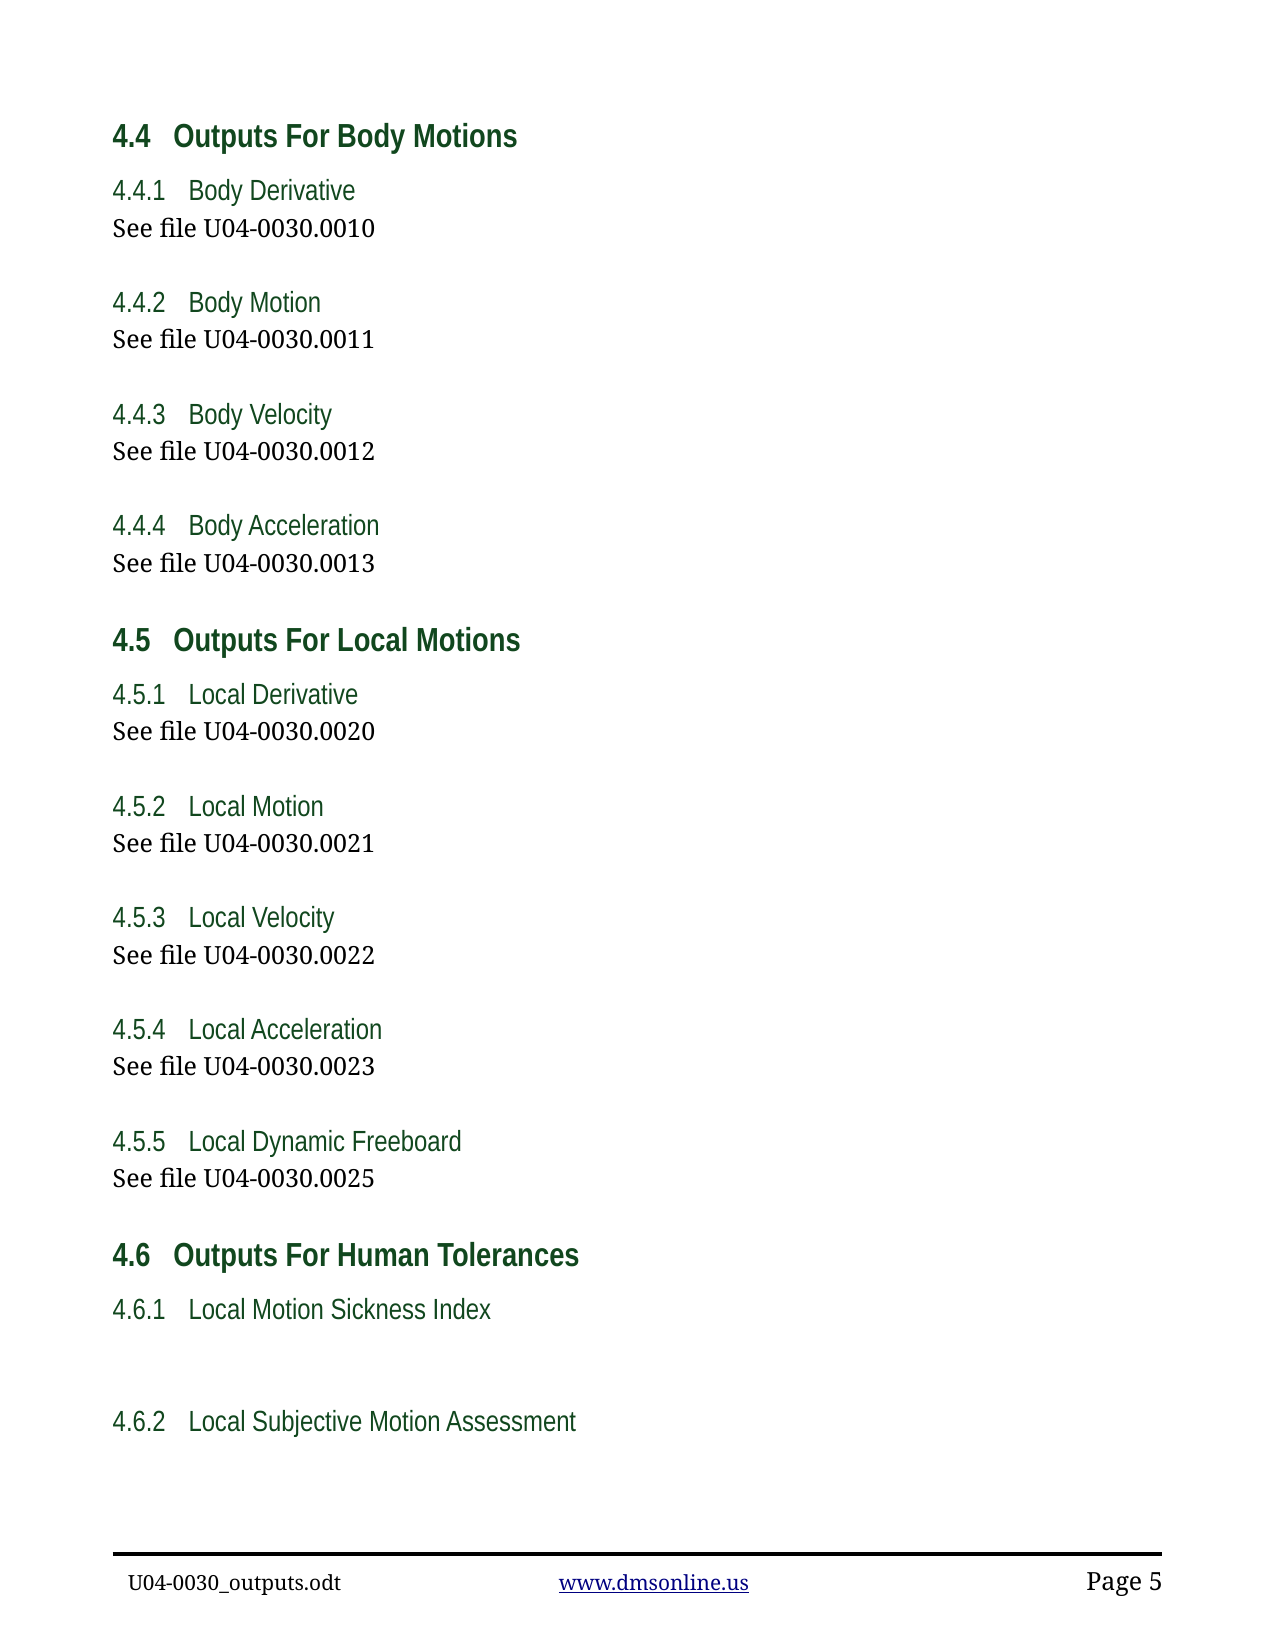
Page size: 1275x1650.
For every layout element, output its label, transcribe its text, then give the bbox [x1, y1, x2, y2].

subtitle Body Derivative [112, 173, 1162, 207]
subtitle Local Dynamic Freeboard [112, 1124, 1162, 1157]
text See file U04-0030.0011 [112, 322, 1162, 356]
subtitle Body Acceleration [112, 508, 1162, 542]
text See file U04-0030.0020 [112, 714, 1162, 748]
subtitle Local Acceleration [112, 1012, 1162, 1046]
subtitle Local Subjective Motion Assessment [112, 1404, 1162, 1438]
subtitle Outputs for Body Motions [112, 117, 1162, 155]
text See file U04-0030.0021 [112, 826, 1162, 860]
subtitle Local Derivative [112, 677, 1162, 711]
text See file U04-0030.0023 [112, 1049, 1162, 1083]
text See file U04-0030.0013 [112, 545, 1162, 579]
subtitle Local Motion Sickness Index [112, 1292, 1162, 1326]
text See file U04-0030.0012 [112, 434, 1162, 468]
text See file U04-0030.0022 [112, 937, 1162, 971]
subtitle Outputs for Human Tolerances [112, 1236, 1162, 1274]
subtitle Local Velocity [112, 901, 1162, 934]
text See file U04-0030.0010 [112, 210, 1162, 244]
subtitle Body Motion [112, 285, 1162, 319]
subtitle Body Velocity [112, 397, 1162, 430]
text See file U04-0030.0025 [112, 1161, 1162, 1195]
subtitle Local Motion [112, 789, 1162, 822]
subtitle Outputs for Local Motions [112, 620, 1162, 658]
